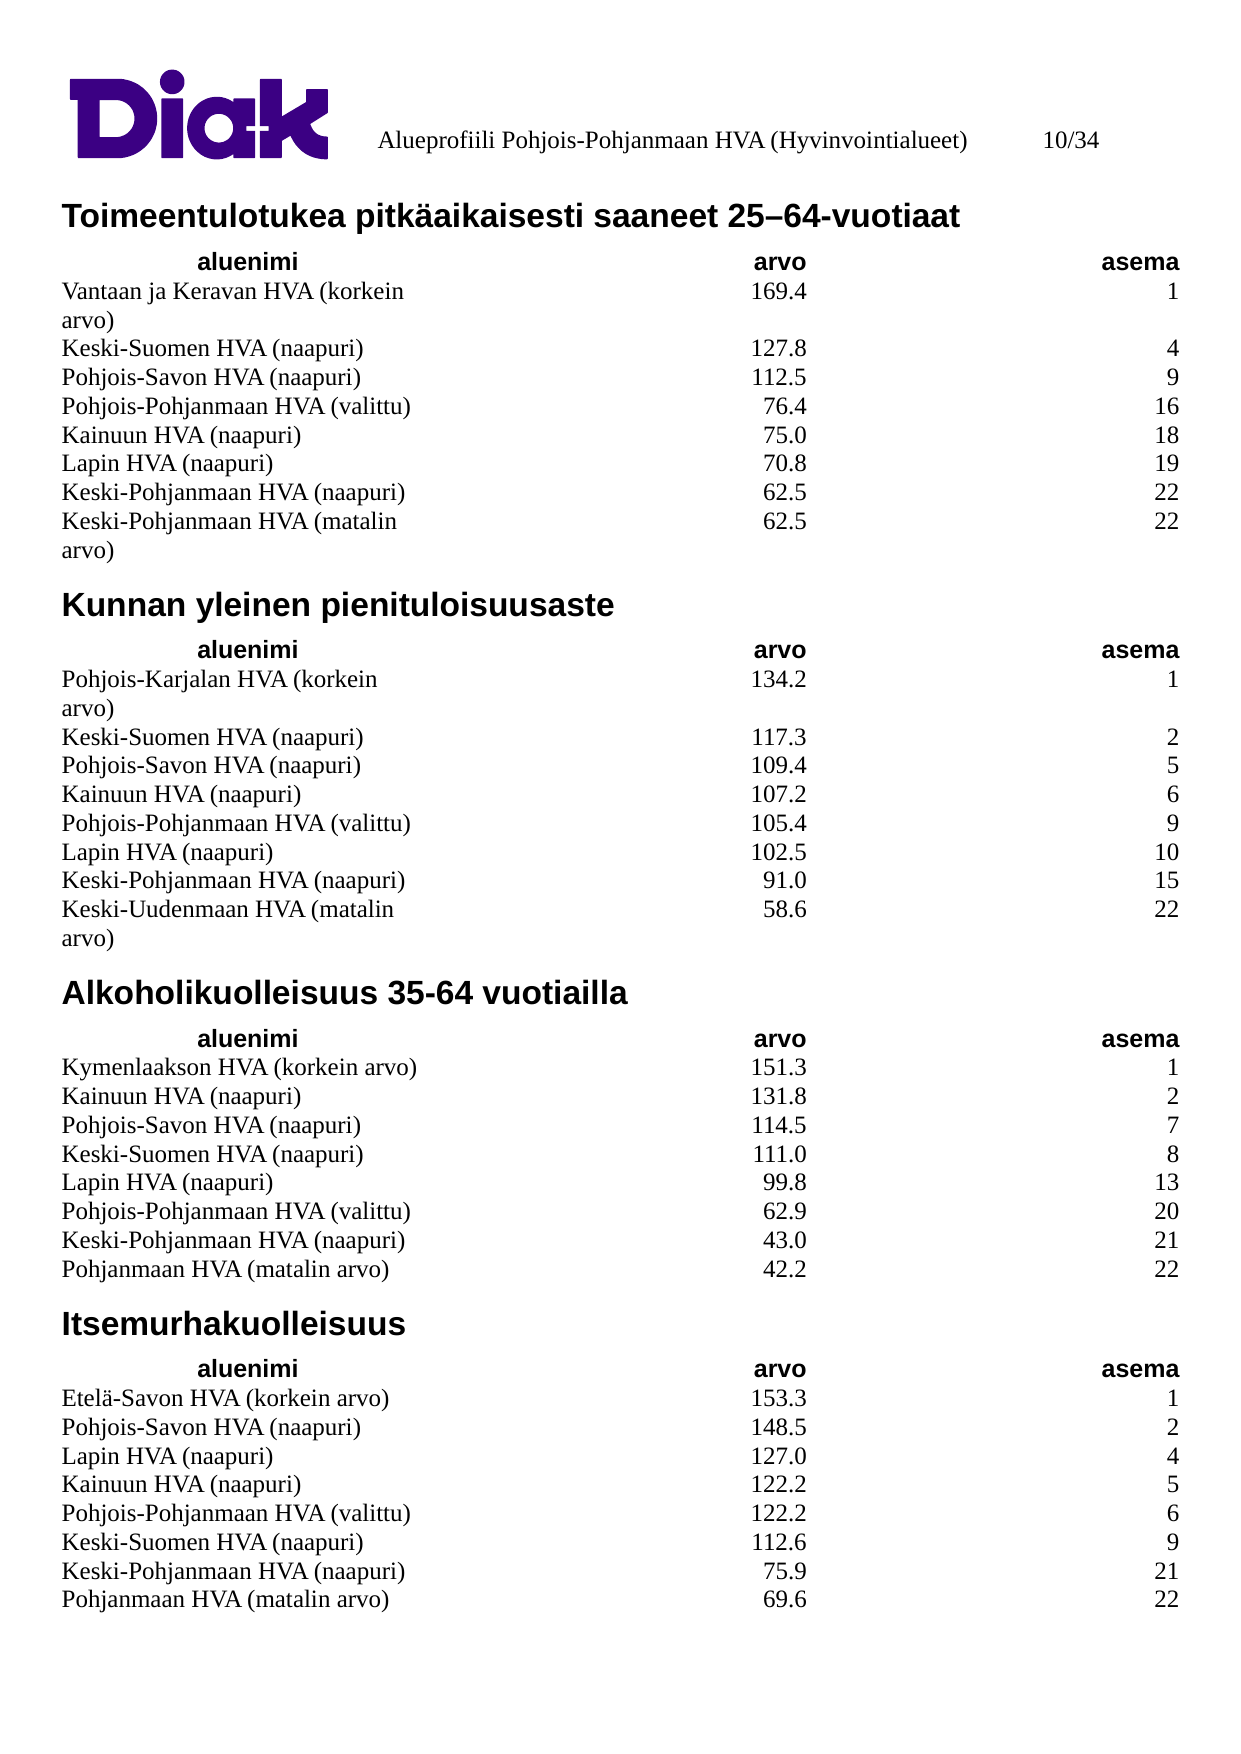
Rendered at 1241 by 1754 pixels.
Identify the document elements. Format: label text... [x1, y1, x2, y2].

table_cell 20 [806, 1196, 1179, 1225]
table_cell 2 [806, 1081, 1179, 1110]
table_cell 4 [806, 1441, 1179, 1469]
table_cell Keski-Suomen HVA (naapuri) [61, 722, 434, 751]
subtitle Kunnan yleinen pienituloisuusaste [61, 584, 1179, 623]
table_cell 151.3 [434, 1053, 806, 1081]
table_cell 62.5 [434, 477, 806, 506]
table_cell Keski-Suomen HVA (naapuri) [61, 1139, 434, 1167]
table_cell Keski-Pohjanmaan HVA (naapuri) [61, 1556, 434, 1584]
table_cell 127.8 [434, 334, 806, 362]
table_cell 169.4 [434, 276, 806, 333]
table_cell 148.5 [434, 1412, 806, 1441]
table_cell 99.8 [434, 1168, 806, 1196]
table_header aluenimi [61, 1024, 434, 1052]
table_cell Pohjois-Savon HVA (naapuri) [61, 1412, 434, 1441]
table_cell 7 [806, 1110, 1179, 1139]
table_cell 9 [806, 808, 1179, 837]
table_cell 43.0 [434, 1225, 806, 1254]
table_cell Kainuun HVA (naapuri) [61, 1470, 434, 1498]
table_cell Pohjois-Savon HVA (naapuri) [61, 751, 434, 779]
table_cell 18 [806, 420, 1179, 448]
table_cell 10 [806, 837, 1179, 866]
table_cell 112.5 [434, 362, 806, 391]
table_cell Kainuun HVA (naapuri) [61, 420, 434, 448]
table_cell 13 [806, 1168, 1179, 1196]
table_cell 109.4 [434, 751, 806, 779]
table_header aluenimi [61, 636, 434, 664]
table_cell 2 [806, 1412, 1179, 1441]
table_cell Kymenlaakson HVA (korkein arvo) [61, 1053, 434, 1081]
table_cell 1 [806, 276, 1179, 333]
table_cell 22 [806, 1254, 1179, 1282]
table_cell 107.2 [434, 779, 806, 808]
table_header asema [806, 247, 1179, 276]
table_cell 114.5 [434, 1110, 806, 1139]
table_cell 15 [806, 866, 1179, 894]
table_cell Keski-Pohjanmaan HVA (matalin arvo) [61, 506, 434, 563]
table_cell Lapin HVA (naapuri) [61, 1441, 434, 1469]
subtitle Alkoholikuolleisuus 35-64 vuotiailla [61, 973, 1179, 1011]
table_cell 131.8 [434, 1081, 806, 1110]
table_cell 112.6 [434, 1527, 806, 1556]
table_header arvo [434, 1355, 806, 1383]
table_cell Kainuun HVA (naapuri) [61, 1081, 434, 1110]
table_cell Pohjois-Karjalan HVA (korkein arvo) [61, 664, 434, 722]
table_header asema [806, 1355, 1179, 1383]
subtitle Itsemurhakuolleisuus [61, 1303, 1179, 1342]
table_cell 76.4 [434, 391, 806, 420]
table_cell 69.6 [434, 1585, 806, 1613]
table_header arvo [434, 636, 806, 664]
table_cell Vantaan ja Keravan HVA (korkein arvo) [61, 276, 434, 333]
table_cell 1 [806, 1053, 1179, 1081]
table_cell Lapin HVA (naapuri) [61, 1168, 434, 1196]
table_cell 42.2 [434, 1254, 806, 1282]
table_header aluenimi [61, 247, 434, 276]
subtitle Toimeentulotukea pitkäaikaisesti saaneet 25–64-vuotiaat [61, 196, 1179, 235]
table_cell Pohjois-Pohjanmaan HVA (valittu) [61, 808, 434, 837]
table_cell Pohjanmaan HVA (matalin arvo) [61, 1585, 434, 1613]
table_cell Kainuun HVA (naapuri) [61, 779, 434, 808]
table_cell 5 [806, 1470, 1179, 1498]
table_cell Keski-Uudenmaan HVA (matalin arvo) [61, 894, 434, 952]
table_cell 62.5 [434, 506, 806, 563]
table_cell 127.0 [434, 1441, 806, 1469]
table_cell 5 [806, 751, 1179, 779]
table_cell 9 [806, 1527, 1179, 1556]
table_cell 19 [806, 449, 1179, 477]
table_cell 21 [806, 1556, 1179, 1584]
table_cell 8 [806, 1139, 1179, 1167]
table_cell Pohjois-Savon HVA (naapuri) [61, 1110, 434, 1139]
table_cell Keski-Pohjanmaan HVA (naapuri) [61, 1225, 434, 1254]
table_cell 117.3 [434, 722, 806, 751]
table_cell 70.8 [434, 449, 806, 477]
table_cell 105.4 [434, 808, 806, 837]
table_cell Pohjois-Pohjanmaan HVA (valittu) [61, 391, 434, 420]
table_header aluenimi [61, 1355, 434, 1383]
table_cell 16 [806, 391, 1179, 420]
table_cell 4 [806, 334, 1179, 362]
table_cell 6 [806, 779, 1179, 808]
table_header asema [806, 1024, 1179, 1052]
table_cell 102.5 [434, 837, 806, 866]
table_cell Keski-Suomen HVA (naapuri) [61, 334, 434, 362]
table_cell Lapin HVA (naapuri) [61, 449, 434, 477]
table_cell Pohjanmaan HVA (matalin arvo) [61, 1254, 434, 1282]
table_cell 62.9 [434, 1196, 806, 1225]
table_header asema [806, 636, 1179, 664]
table_cell 1 [806, 664, 1179, 722]
table_cell Keski-Pohjanmaan HVA (naapuri) [61, 477, 434, 506]
table_cell 22 [806, 506, 1179, 563]
table_header arvo [434, 247, 806, 276]
table_cell 2 [806, 722, 1179, 751]
table_cell 91.0 [434, 866, 806, 894]
table_cell 22 [806, 1585, 1179, 1613]
table_cell 153.3 [434, 1383, 806, 1412]
table_cell 58.6 [434, 894, 806, 952]
table_header arvo [434, 1024, 806, 1052]
table_cell 22 [806, 894, 1179, 952]
table_cell 9 [806, 362, 1179, 391]
table_cell 75.0 [434, 420, 806, 448]
table_cell 6 [806, 1498, 1179, 1527]
table_cell 21 [806, 1225, 1179, 1254]
table_cell 22 [806, 477, 1179, 506]
table_cell Pohjois-Pohjanmaan HVA (valittu) [61, 1498, 434, 1527]
table_cell 134.2 [434, 664, 806, 722]
table_cell Keski-Suomen HVA (naapuri) [61, 1527, 434, 1556]
table_cell Keski-Pohjanmaan HVA (naapuri) [61, 866, 434, 894]
table_cell 75.9 [434, 1556, 806, 1584]
table_cell 111.0 [434, 1139, 806, 1167]
table_cell 1 [806, 1383, 1179, 1412]
table_cell Pohjois-Pohjanmaan HVA (valittu) [61, 1196, 434, 1225]
table_cell Lapin HVA (naapuri) [61, 837, 434, 866]
table_cell Etelä-Savon HVA (korkein arvo) [61, 1383, 434, 1412]
table_cell 122.2 [434, 1470, 806, 1498]
table_cell Pohjois-Savon HVA (naapuri) [61, 362, 434, 391]
table_cell 122.2 [434, 1498, 806, 1527]
